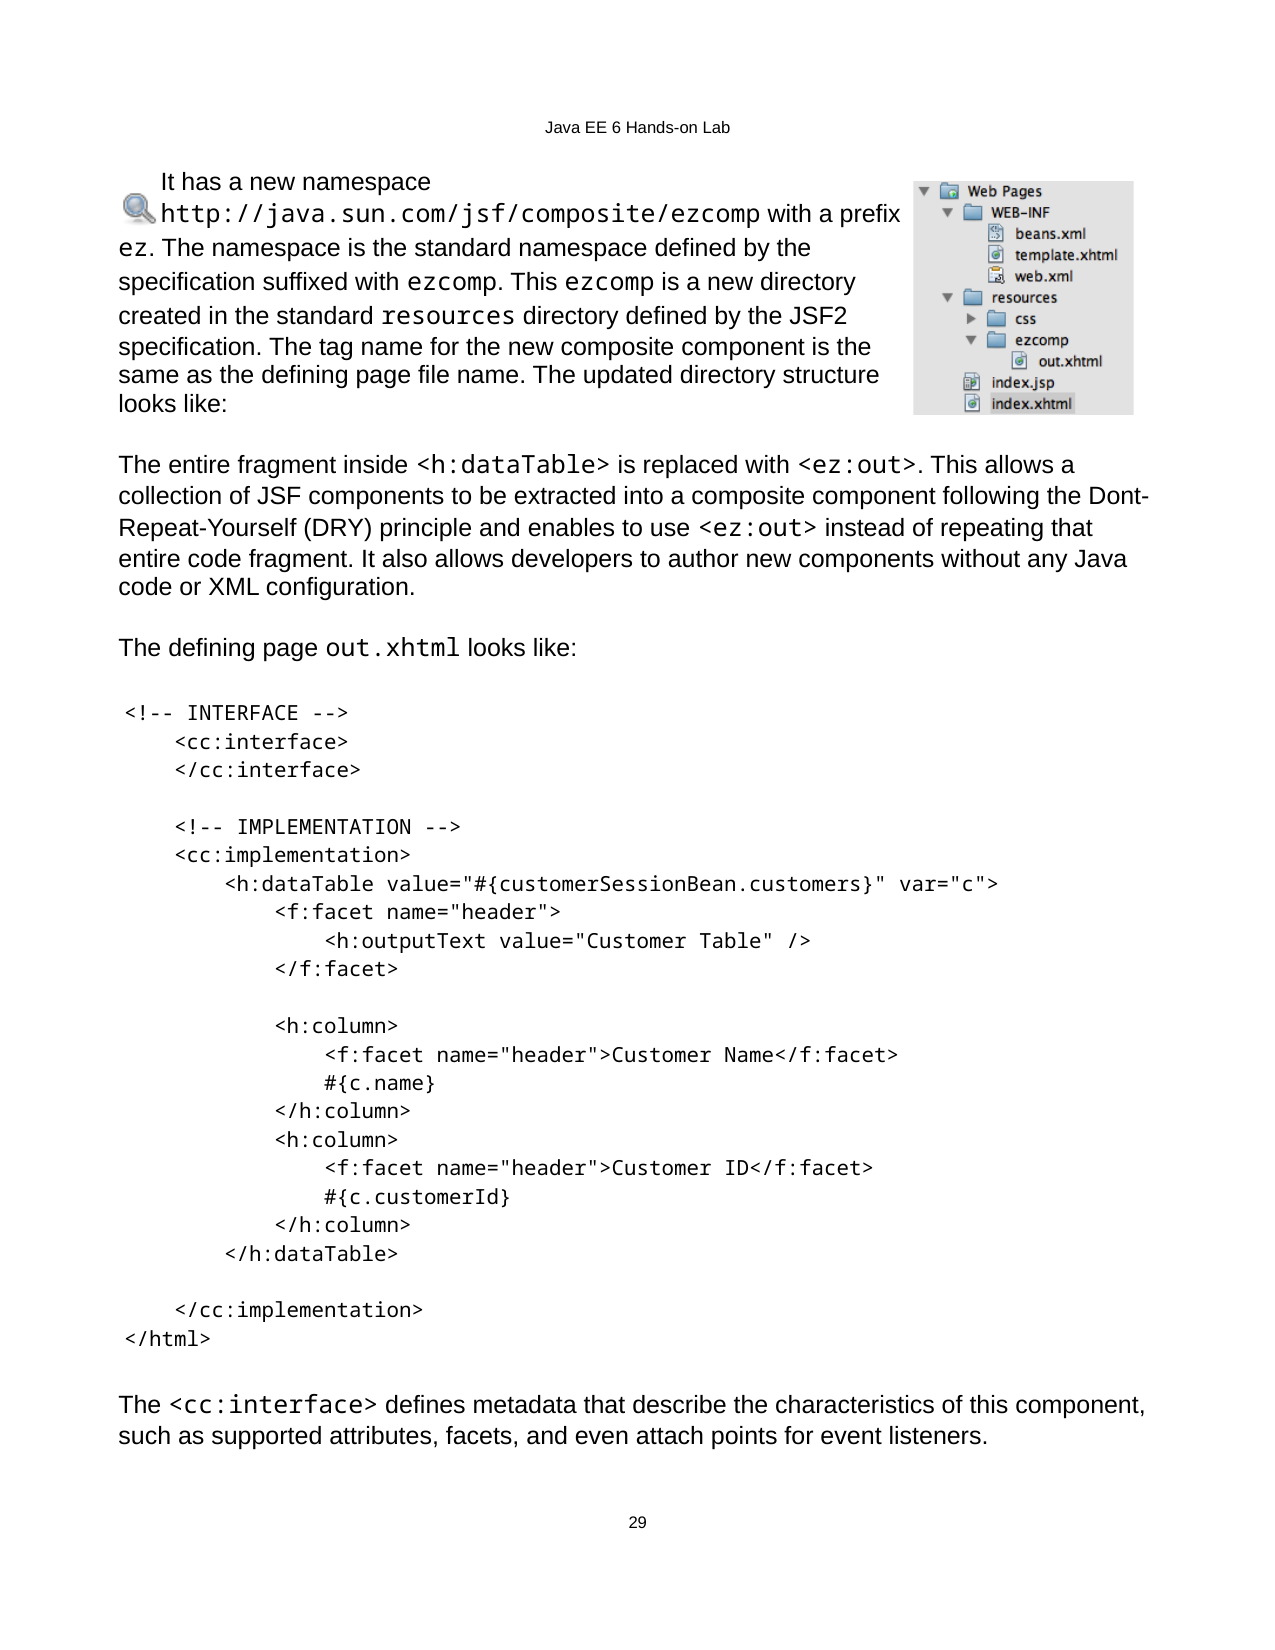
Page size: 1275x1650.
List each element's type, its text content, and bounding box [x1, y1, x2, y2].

picture [122, 192, 161, 227]
text The <cc:interface> defines metadata that describe the characteristics of this component, such as supported attributes, facets, and even attach points for event listeners. [118, 1358, 1157, 1450]
text The entire fragment inside <h:dataTable> is replaced with <ez:out>. This allows a collection of JSF components to be extracted into a composite component following the Dont-Repeat-Yourself (DRY) principle and enables to use <ez:out> instead of repeating that entire code fragment. It also allows developers to author new components without any Java code or XML configuration. [118, 418, 1157, 630]
text The defining page out.xhtml looks like: [118, 630, 1157, 693]
table_header <!-- INTERFACE --> <cc:interface> </cc:interface> <!-- IMPLEMENTATION --> <cc:implementation> <h:dataTable value="#{customerSessionBean.customers}" var="c"> <f:facet name="header"> <h:outputText value="Customer Table" /> </f:facet> <h:column> <f:facet name="header">Customer Name</f:facet> #{c.name} </h:column> <h:column> <f:facet name="header">Customer ID</f:facet> #{c.customerId} </h:column> </h:dataTable> </cc:implementation> </html> [118, 693, 1157, 1358]
text It has a new namespace http://java.sun.com/jsf/composite/ezcomp with a prefix ez. The namespace is the standard namespace defined by the specification suffixed with ezcomp. This ezcomp is a new directory created in the standard resources directory defined by the JSF2 specification. The tag name for the new composite component is the same as the defining page file name. The updated directory structure looks like: [118, 167, 1157, 418]
picture [913, 181, 1134, 415]
